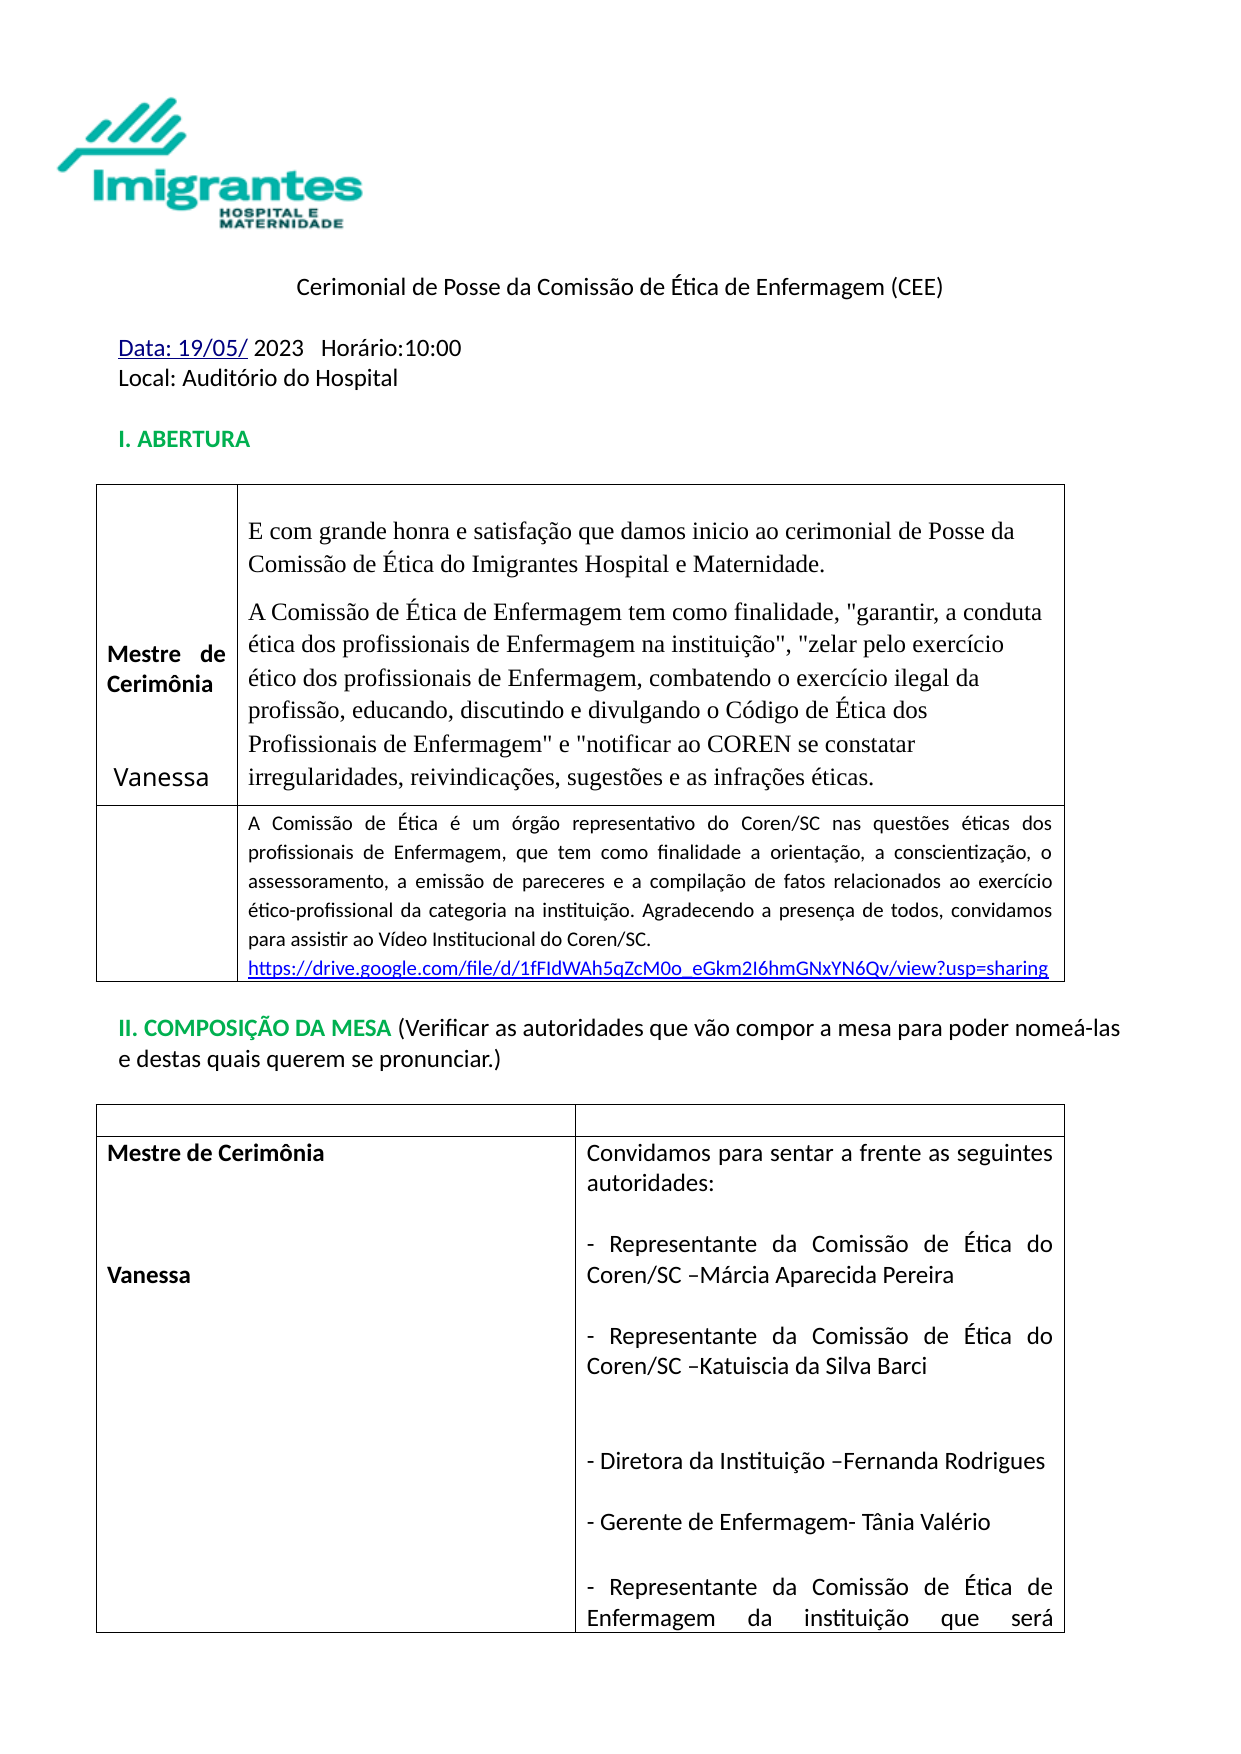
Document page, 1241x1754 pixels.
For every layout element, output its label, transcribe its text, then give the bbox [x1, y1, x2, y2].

table_cell [97, 806, 237, 981]
table_cell Mestre de Cerimônia Vanessa [97, 1137, 575, 1632]
table_cell Convidamos para sentar a frente as seguintes autoridades: - Representante da Comissão de Ética do Coren/SC –Márcia Aparecida Pereira - Representante da Comissão de Ética do Coren/SC –Katuiscia da Silva Barci - Diretora da Instituição –Fernanda Rodrigues - Gerente de Enfermagem- Tânia Valério - Representante da Comissão de Ética de Enfermagem da instituição que será [576, 1137, 1064, 1632]
text Data: 19/05/ 2023 Horário:10:00 [118, 332, 1122, 362]
picture [46, 93, 367, 238]
table_header Mestre de Cerimônia Vanessa [97, 485, 237, 805]
table_cell A Comissão de Ética é um órgão representativo do Coren/SC nas questões éticas dos profissionais de Enfermagem, que tem como finalidade a orientação, a conscientização, o assessoramento, a emissão de pareceres e a compilação de fatos relacionados ao exercício ético-profissional da categoria na instituição. Agradecendo a presença de todos, convidamos para assistir ao Vídeo Institucional do Coren/SC. https://drive.google.com/file/d/1fFIdWAh5qZcM0o_eGkm2I6hmGNxYN6Qv/view?usp=sharing [238, 806, 1064, 981]
table_header E com grande honra e satisfação que damos inicio ao cerimonial de Posse da Comissão de Ética do Imigrantes Hospital e Maternidade. A Comissão de Ética de Enfermagem tem como finalidade, "garantir, a conduta ética dos profissionais de Enfermagem na instituição", "zelar pelo exercício ético dos profissionais de Enfermagem, combatendo o exercício ilegal da profissão, educando, discutindo e divulgando o Código de Ética dos Profissionais de Enfermagem" e "notificar ao COREN se constatar irregularidades, reivindicações, sugestões e as infrações éticas. [238, 485, 1064, 805]
text Local: Auditório do Hospital [118, 362, 1122, 393]
text II. COMPOSIÇÃO DA MESA (Verificar as autoridades que vão compor a mesa para poder nomeá-las e destas quais querem se pronunciar.) [118, 1013, 1122, 1074]
table_header [97, 1105, 575, 1136]
table_header [576, 1105, 1064, 1136]
text Cerimonial de Posse da Comissão de Ética de Enfermagem (CEE) [118, 271, 1122, 301]
text I. ABERTURA [118, 423, 1122, 454]
